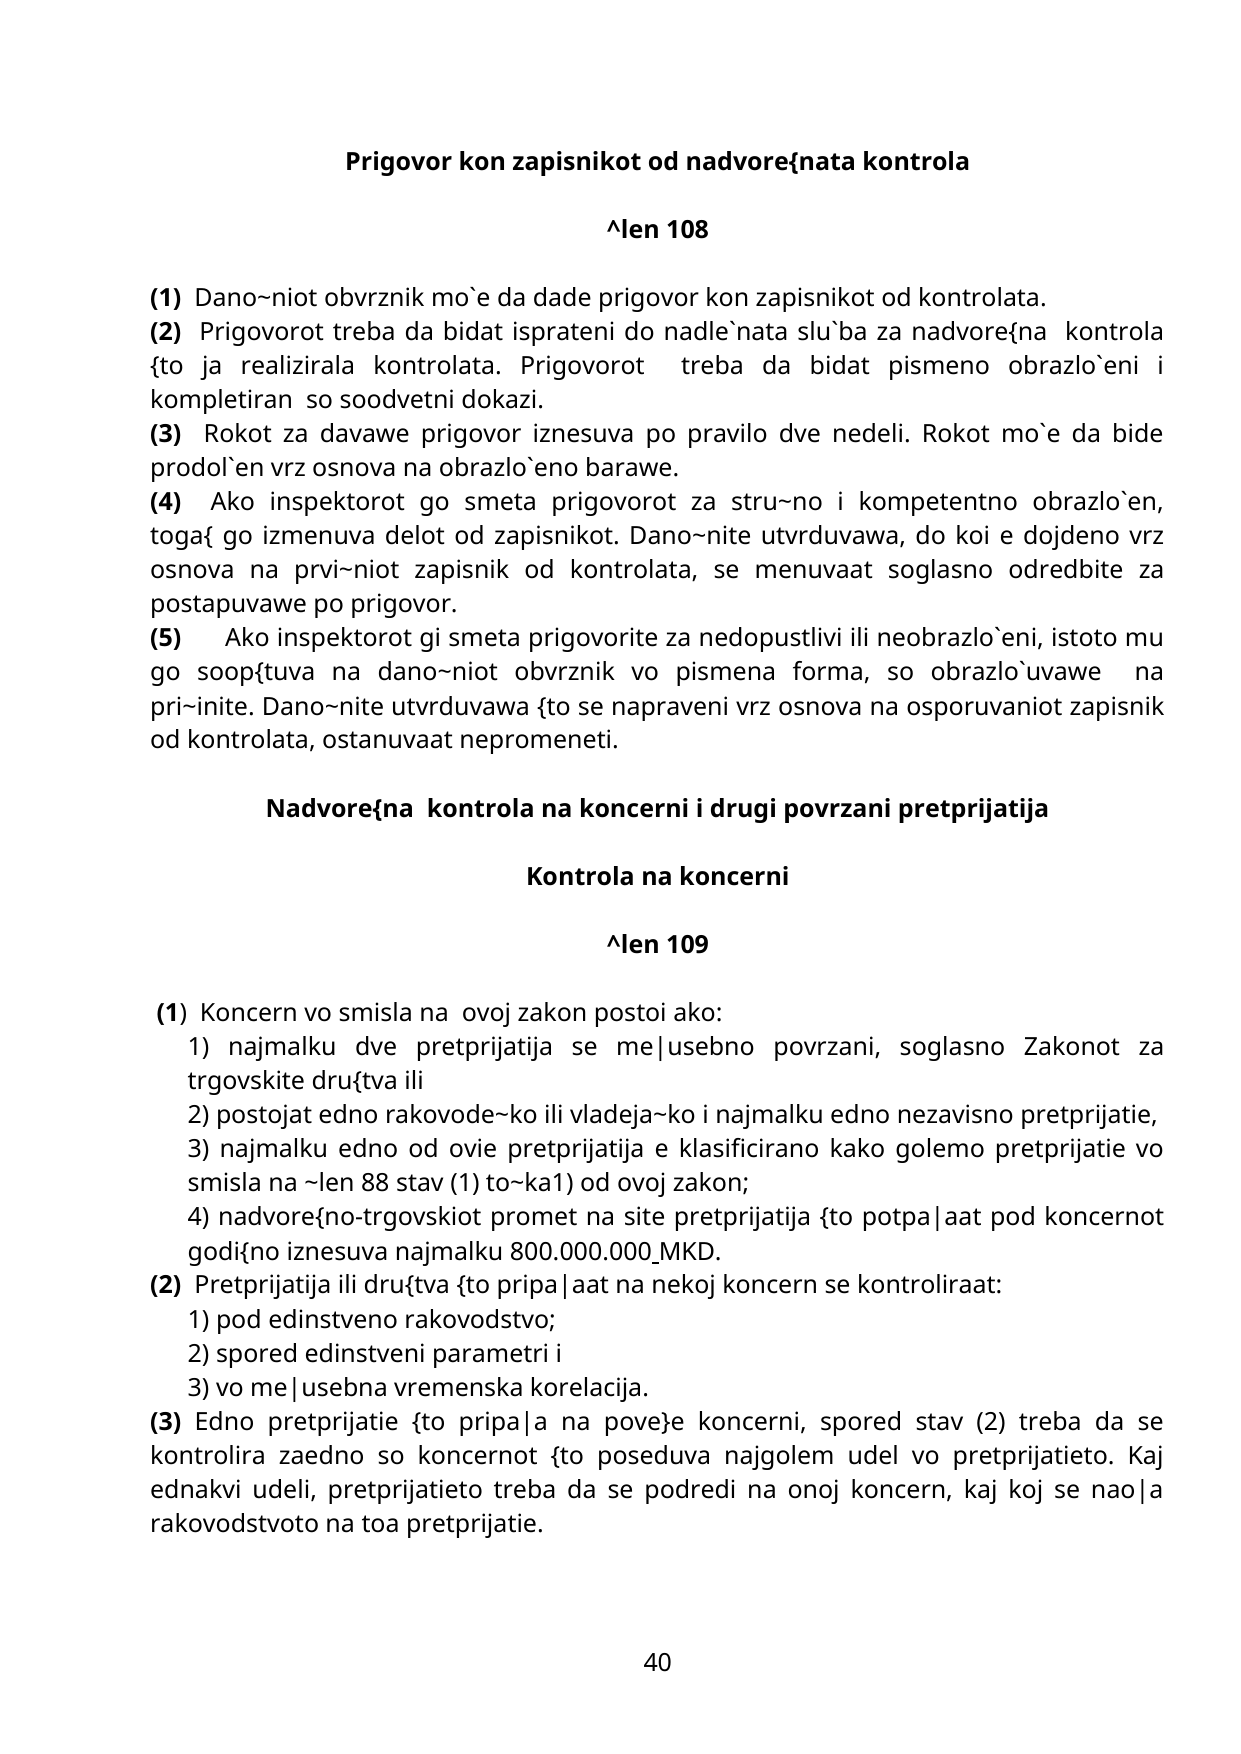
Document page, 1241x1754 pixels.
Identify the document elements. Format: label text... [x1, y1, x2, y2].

text ^len 108 [150, 211, 1165, 245]
text (3) Rokot za davawe prigovor iznesuva po pravilo dve nedeli. Rokot mo`e da bide prodol`en vrz osnova na obrazlo`eno barawe. [150, 416, 1165, 484]
text (2) Prigovorot treba da bidat isprateni do nadle`nata slu`ba za nadvore{na kontrola {to ja realizirala kontrolata. Prigovorot treba da bidat pismeno obrazlo`eni i kompletiran so soodvetni dokazi. [150, 313, 1165, 416]
text (1) Koncern vo smisla na ovoj zakon postoi ako: [150, 995, 1165, 1029]
text (1) Dano~niot obvrznik mo`e da dade prigovor kon zapisnikot od kontrolata. [150, 279, 1165, 313]
text 4) nadvore{no-trgovskiot promet na site pretprijatija {to potpa|aat pod koncernot godi{no iznesuva najmalku 800.000.000 MKD. [150, 1199, 1165, 1267]
text (3) Edno pretprijatie {to pripa|a na pove}e koncerni, spored stav (2) treba da se kontrolira zaedno so koncernot {to poseduva najgolem udel vo pretprijatieto. Kaj ednakvi udeli, pretprijatieto treba da se podredi na onoj koncern, kaj koj se nao|a rakovodstvoto na toa pretprijatie. [150, 1403, 1165, 1540]
text 3) vo me|usebna vremenska korelacija. [150, 1369, 1165, 1403]
text 3) najmalku edno od ovie pretprijatija e klasificirano kako golemo pretprijatie vo smisla na ~len 88 stav (1) to~ka1) od ovoj zakon; [150, 1131, 1165, 1199]
text 2) postojat edno rakovode~ko ili vladeja~ko i najmalku edno nezavisno pretprijatie, [150, 1097, 1165, 1131]
text (5) Ako inspektorot gi smeta prigovorite za nedopustlivi ili neobrazlo`eni, istoto mu go soop{tuva na dano~niot obvrznik vo pismena forma, so obrazlo`uvawe na pri~inite. Dano~nite utvrduvawa {to se napraveni vrz osnova na osporuvaniot zapisnik od kontrolata, ostanuvaat nepromeneti. [150, 620, 1165, 756]
text Prigovor kon zapisnikot od nadvore{nata kontrola [150, 143, 1165, 177]
text (4) Ako inspektorot go smeta prigovorot za stru~no i kompetentno obrazlo`en, toga{ go izmenuva delot od zapisnikot. Dano~nite utvrduvawa, do koi e dojdeno vrz osnova na prvi~niot zapisnik od kontrolata, se menuvaat soglasno odredbite za postapuvawe po prigovor. [150, 484, 1165, 620]
text (2) Pretprijatija ili dru{tva {to pripa|aat na nekoj koncern se kontroliraat: [150, 1267, 1165, 1301]
text 2) spored edinstveni parametri i [150, 1335, 1165, 1369]
text ^len 109 [150, 927, 1165, 961]
text 1) najmalku dve pretprijatija se me|usebno povrzani, soglasno Zakonot za trgovskite dru{tva ili [150, 1029, 1165, 1097]
text 1) pod edinstveno rakovodstvo; [150, 1301, 1165, 1335]
text Nadvore{na kontrola na koncerni i drugi povrzani pretprijatija [150, 790, 1165, 824]
text Kontrola na koncerni [150, 858, 1165, 892]
